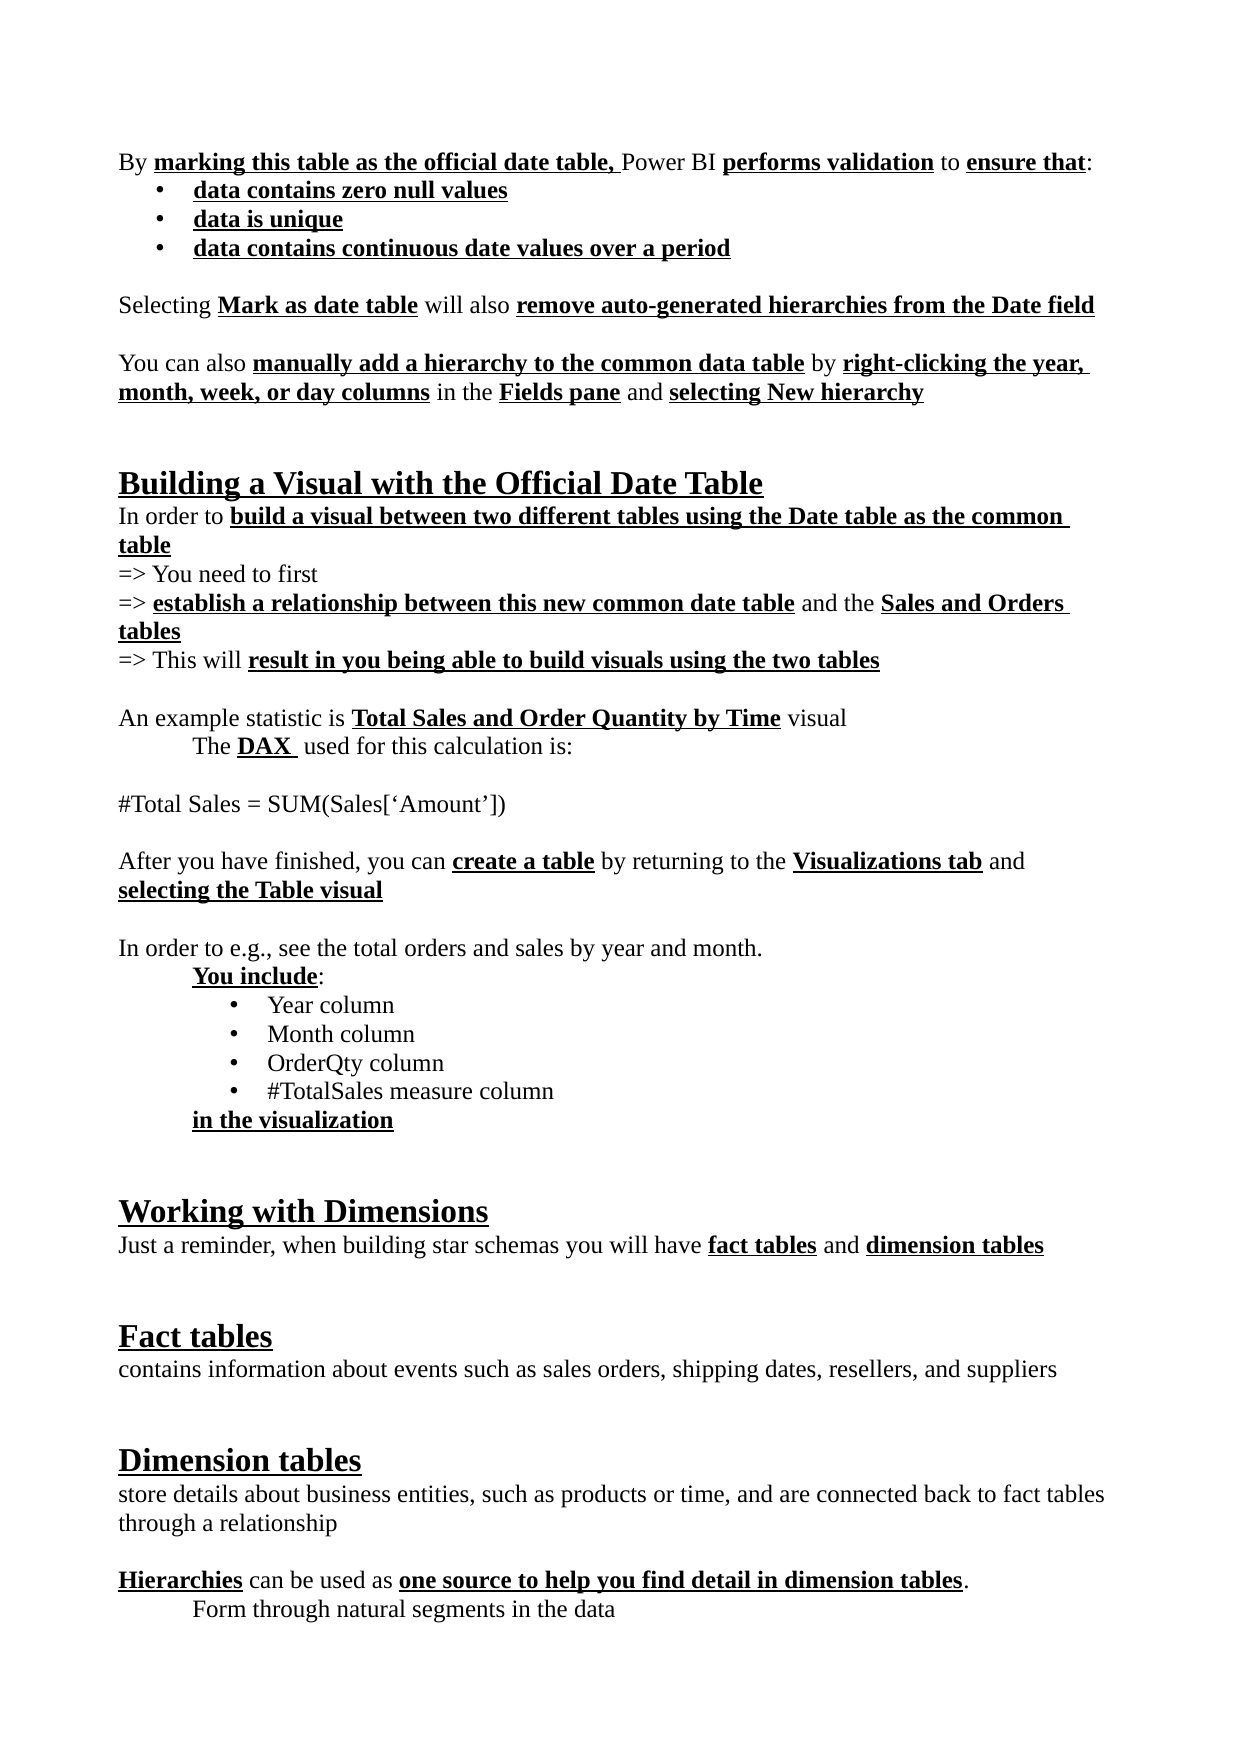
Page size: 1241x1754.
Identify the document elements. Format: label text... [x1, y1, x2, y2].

text Hierarchies can be used as one source to help you find detail in dimension tables. [118, 1565, 1122, 1594]
list #TotalSales measure column [229, 1076, 1122, 1105]
text In order to e.g., see the total orders and sales by year and month. [118, 933, 1122, 961]
text By marking this table as the official date table, Power BI performs validation to ensure that: [118, 147, 1122, 176]
text Building a Visual with the Official Date Table [118, 463, 1122, 501]
text The DAX used for this calculation is: [118, 731, 1122, 760]
list Month column [229, 1019, 1122, 1048]
list data is unique [156, 204, 1122, 233]
text store details about business entities, such as products or time, and are connected back to fact tables through a relationship [118, 1479, 1122, 1536]
text => You need to first [118, 559, 1122, 588]
text You include: [118, 961, 1122, 990]
list OrderQty column [229, 1048, 1122, 1076]
text In order to build a visual between two different tables using the Date table as the common table [118, 501, 1122, 559]
text in the visualization [118, 1105, 1122, 1134]
text An example statistic is Total Sales and Order Quantity by Time visual [118, 703, 1122, 731]
text You can also manually add a hierarchy to the common data table by right-clicking the year, month, week, or day columns in the Fields pane and selecting New hierarchy [118, 348, 1122, 406]
list data contains continuous date values over a period [156, 233, 1122, 262]
text Selecting Mark as date table will also remove auto-generated hierarchies from the Date field [118, 291, 1122, 319]
text => This will result in you being able to build visuals using the two tables [118, 645, 1122, 674]
text Form through natural segments in the data [118, 1594, 1122, 1623]
text Fact tables [118, 1316, 1122, 1354]
text After you have finished, you can create a table by returning to the Visualizations tab and selecting the Table visual [118, 846, 1122, 904]
list Year column [229, 990, 1122, 1019]
text => establish a relationship between this new common date table and the Sales and Orders tables [118, 588, 1122, 645]
text #Total Sales = SUM(Sales[‘Amount’]) [118, 789, 1122, 818]
list data contains zero null values [156, 176, 1122, 204]
text Working with Dimensions [118, 1191, 1122, 1230]
text Just a reminder, when building star schemas you will have fact tables and dimension tables [118, 1230, 1122, 1258]
text contains information about events such as sales orders, shipping dates, resellers, and suppliers [118, 1354, 1122, 1383]
text Dimension tables [118, 1441, 1122, 1479]
